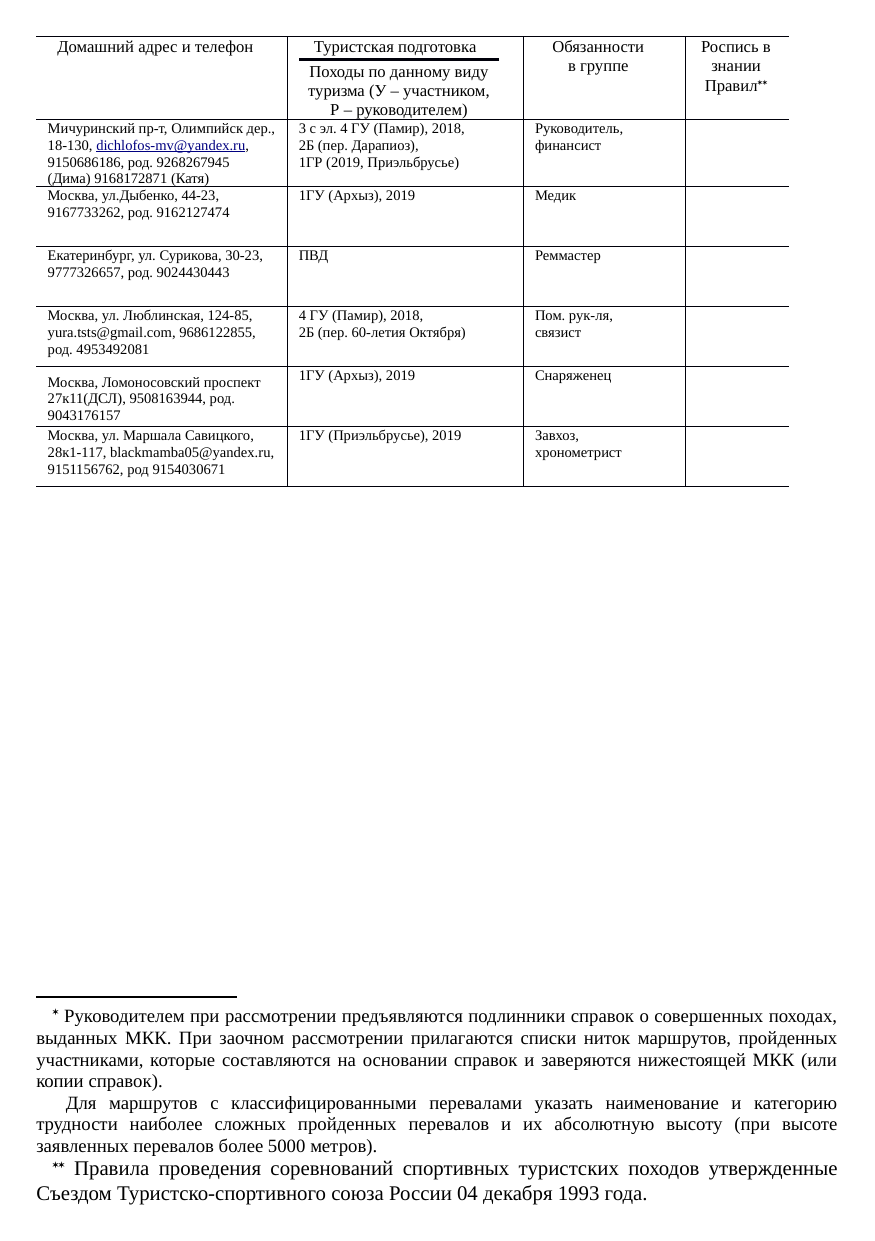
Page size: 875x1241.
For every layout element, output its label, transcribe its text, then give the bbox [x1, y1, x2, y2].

table_cell 1ГУ (Архыз), 2019 [288, 187, 523, 246]
table_cell ПВД [288, 247, 523, 306]
table_cell Медик [524, 187, 685, 246]
table_cell [686, 367, 789, 426]
table_cell [686, 307, 789, 366]
table_header Туристская подготовка Походы по данному виду туризма (У – участником, Р – руководителем) [288, 37, 523, 119]
table_cell 1ГУ (Приэльбрусье), 2019 [288, 427, 523, 486]
table_cell Екатеринбург, ул. Сурикова, 30-23, 9777326657, род. 9024430443 [36, 247, 287, 306]
table_cell 1ГУ (Архыз), 2019 [288, 367, 523, 426]
table_cell [686, 247, 789, 306]
table_cell Реммастер [524, 247, 685, 306]
table_header Домашний адрес и телефон [36, 37, 287, 119]
table_cell Мичуринский пр-т, Олимпийск дер., 18-130, dichlofos-mv@yandex.ru, 9150686186, род. 9268267945 (Дима) 9168172871 (Катя) [36, 120, 287, 186]
table_cell Москва, ул. Маршала Савицкого, 28к1-117, blackmamba05@yandex.ru, 9151156762, род 9154030671 [36, 427, 287, 486]
table_cell Завхоз, хронометрист [524, 427, 685, 486]
table_cell [686, 120, 789, 186]
table_cell Снаряженец [524, 367, 685, 426]
table_cell [686, 187, 789, 246]
table_cell 3 с эл. 4 ГУ (Памир), 2018, 2Б (пер. Дарапиоз), 1ГР (2019, Приэльбрусье) [288, 120, 523, 186]
table_cell Москва, ул.Дыбенко, 44-23, 9167733262, род. 9162127474 [36, 187, 287, 246]
table_cell Москва, Ломоносовский проспект 27к11(ДСЛ), 9508163944, род. 9043176157 [36, 367, 287, 426]
table_header Роспись в знании Правил [686, 37, 789, 119]
table_cell Москва, ул. Люблинская, 124-85, yura.tsts@gmail.com, 9686122855, род. 4953492081 [36, 307, 287, 366]
table_header Обязанности в группе [524, 37, 685, 119]
table_cell [686, 427, 789, 486]
table_cell 4 ГУ (Памир), 2018, 2Б (пер. 60-летия Октября) [288, 307, 523, 366]
table_cell Руководитель, финансист [524, 120, 685, 186]
table_cell Пом. рук-ля, связист [524, 307, 685, 366]
